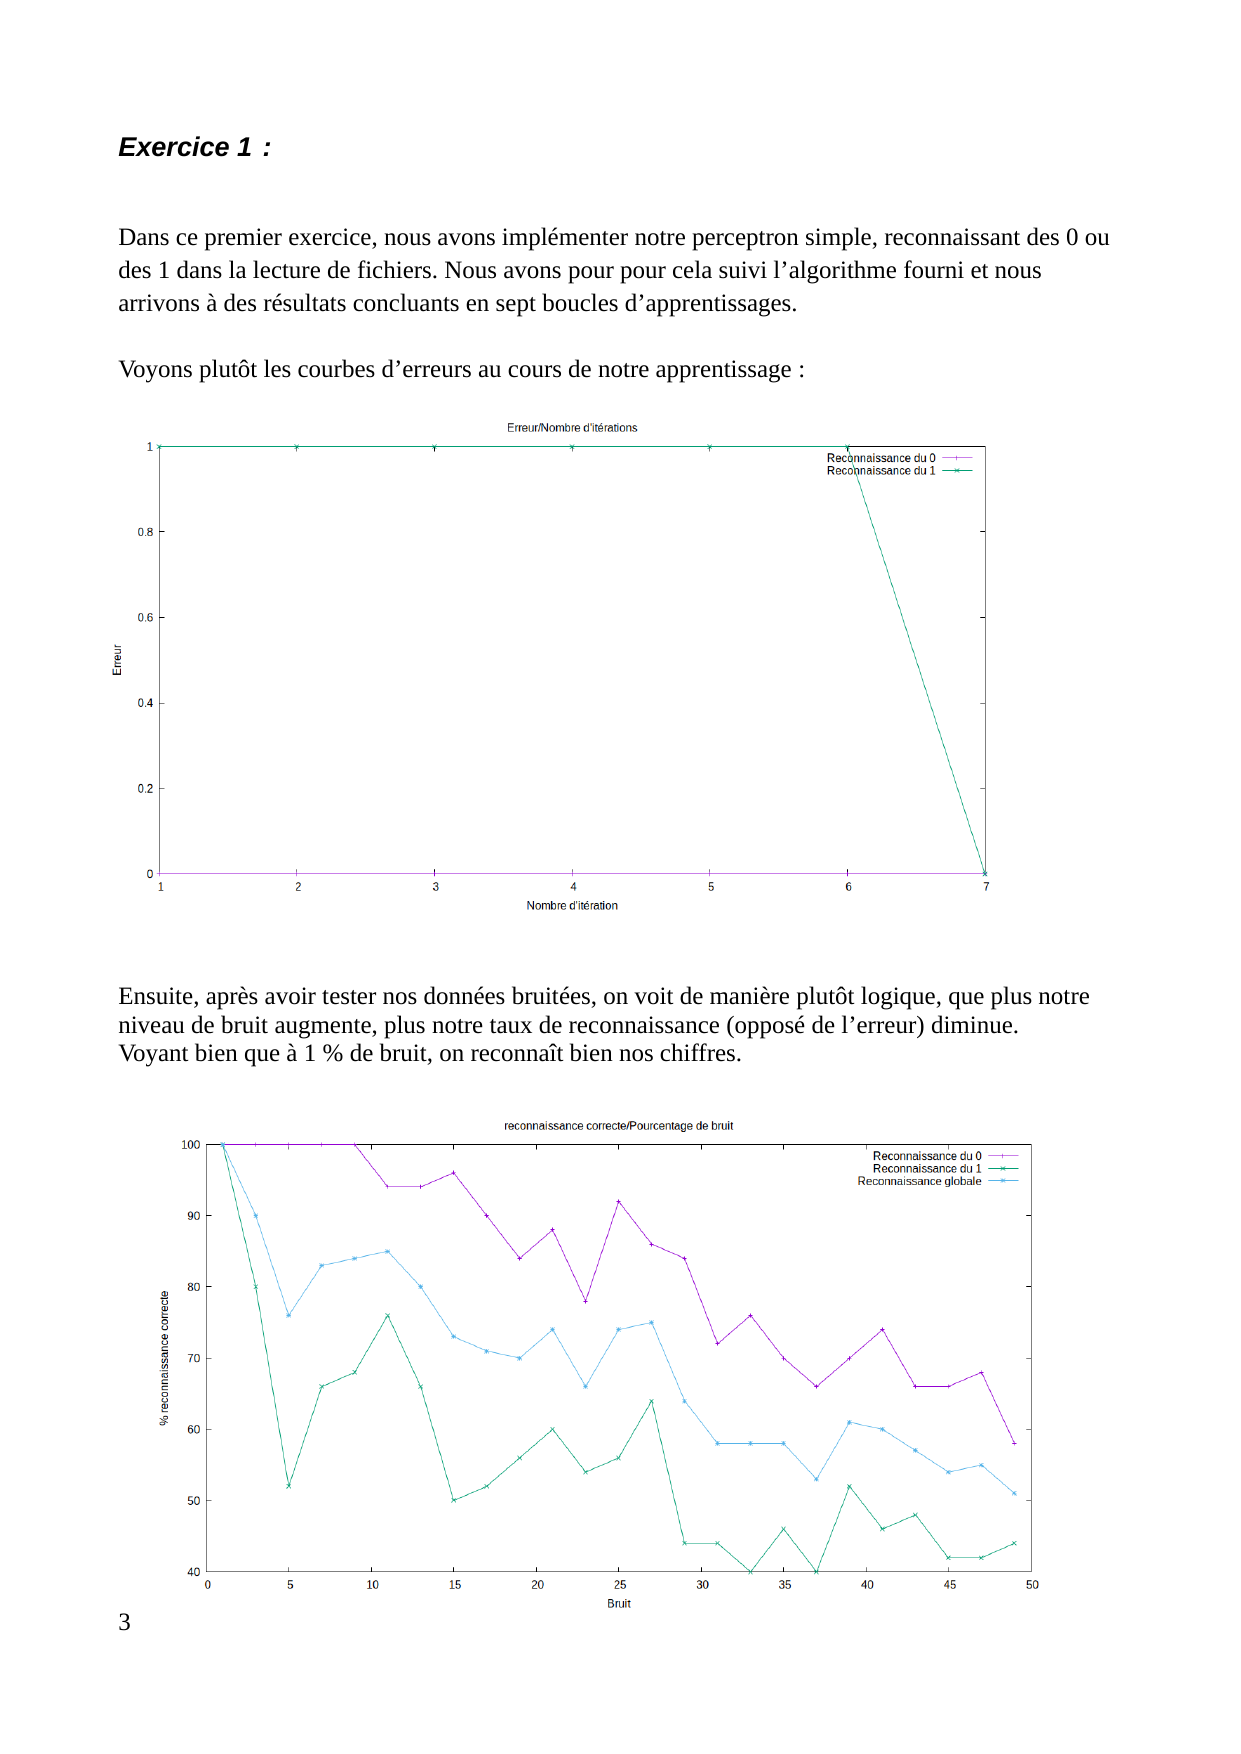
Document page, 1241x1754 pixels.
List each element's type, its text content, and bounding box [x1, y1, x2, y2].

picture [105, 408, 1003, 914]
text Ensuite, après avoir tester nos données bruitées, on voit de manière plutôt logique, que plus notre niveau de bruit augmente, plus notre taux de reconnaissance (opposé de l’erreur) diminue. Voyant bien que à 1 % de bruit, on reconnaît bien nos chiffres. [118, 981, 1122, 1067]
text Dans ce premier exercice, nous avons implémenter notre perceptron simple, reconnaissant des 0 ou des 1 dans la lecture de fichiers. Nous avons pour pour cela suivi l’algorithme fourni et nous arrivons à des résultats concluants en sept boucles d’apprentissages. Voyons plutôt les courbes d’erreurs au cours de notre apprentissage : [118, 222, 1122, 416]
subtitle Exercice 1 : [118, 131, 1122, 162]
picture [152, 1106, 1050, 1612]
